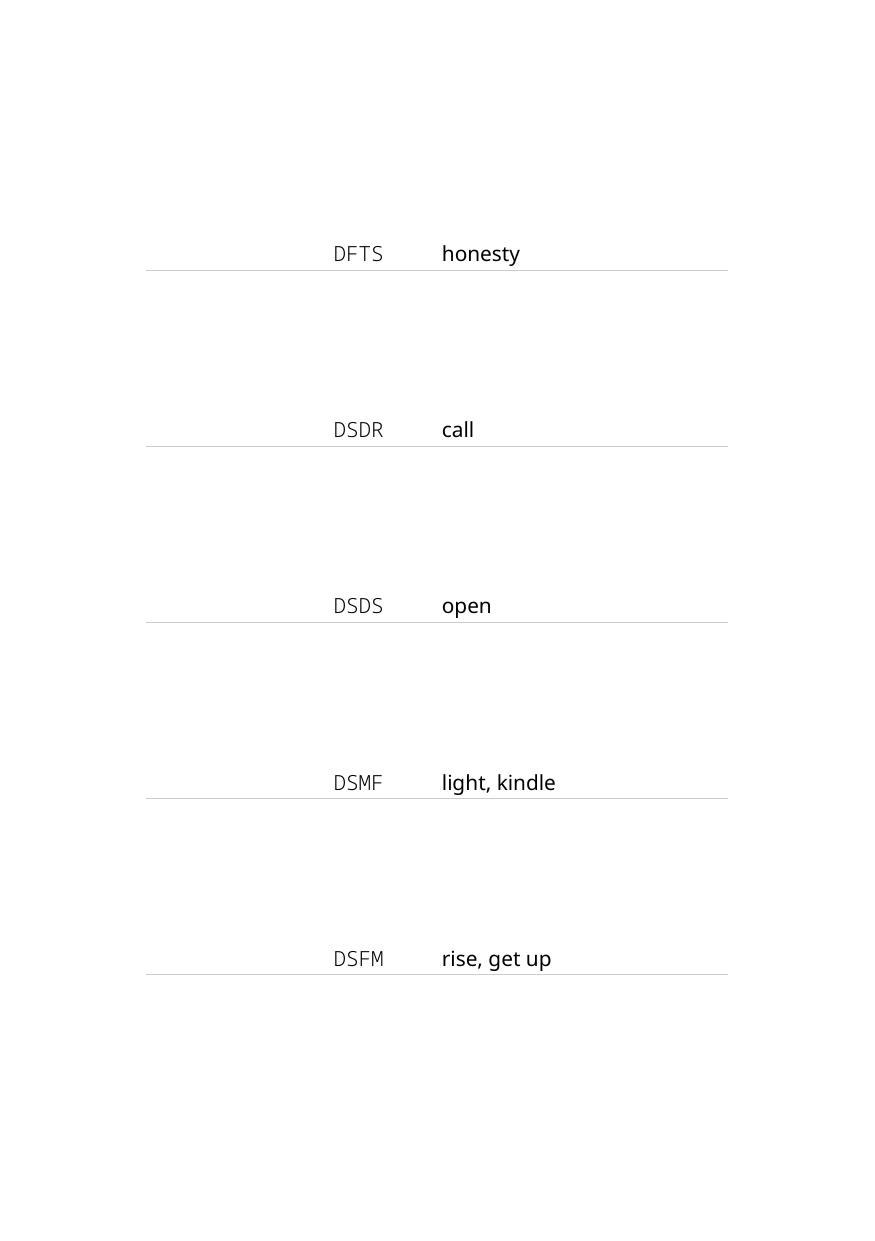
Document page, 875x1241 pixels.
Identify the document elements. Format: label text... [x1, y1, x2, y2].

text DSDS open [146, 447, 728, 622]
text DSFM rise, get up [146, 799, 728, 974]
text DSMF light, kindle [146, 623, 728, 798]
text DFTS honesty [146, 94, 728, 270]
text DSDR call [146, 271, 728, 446]
